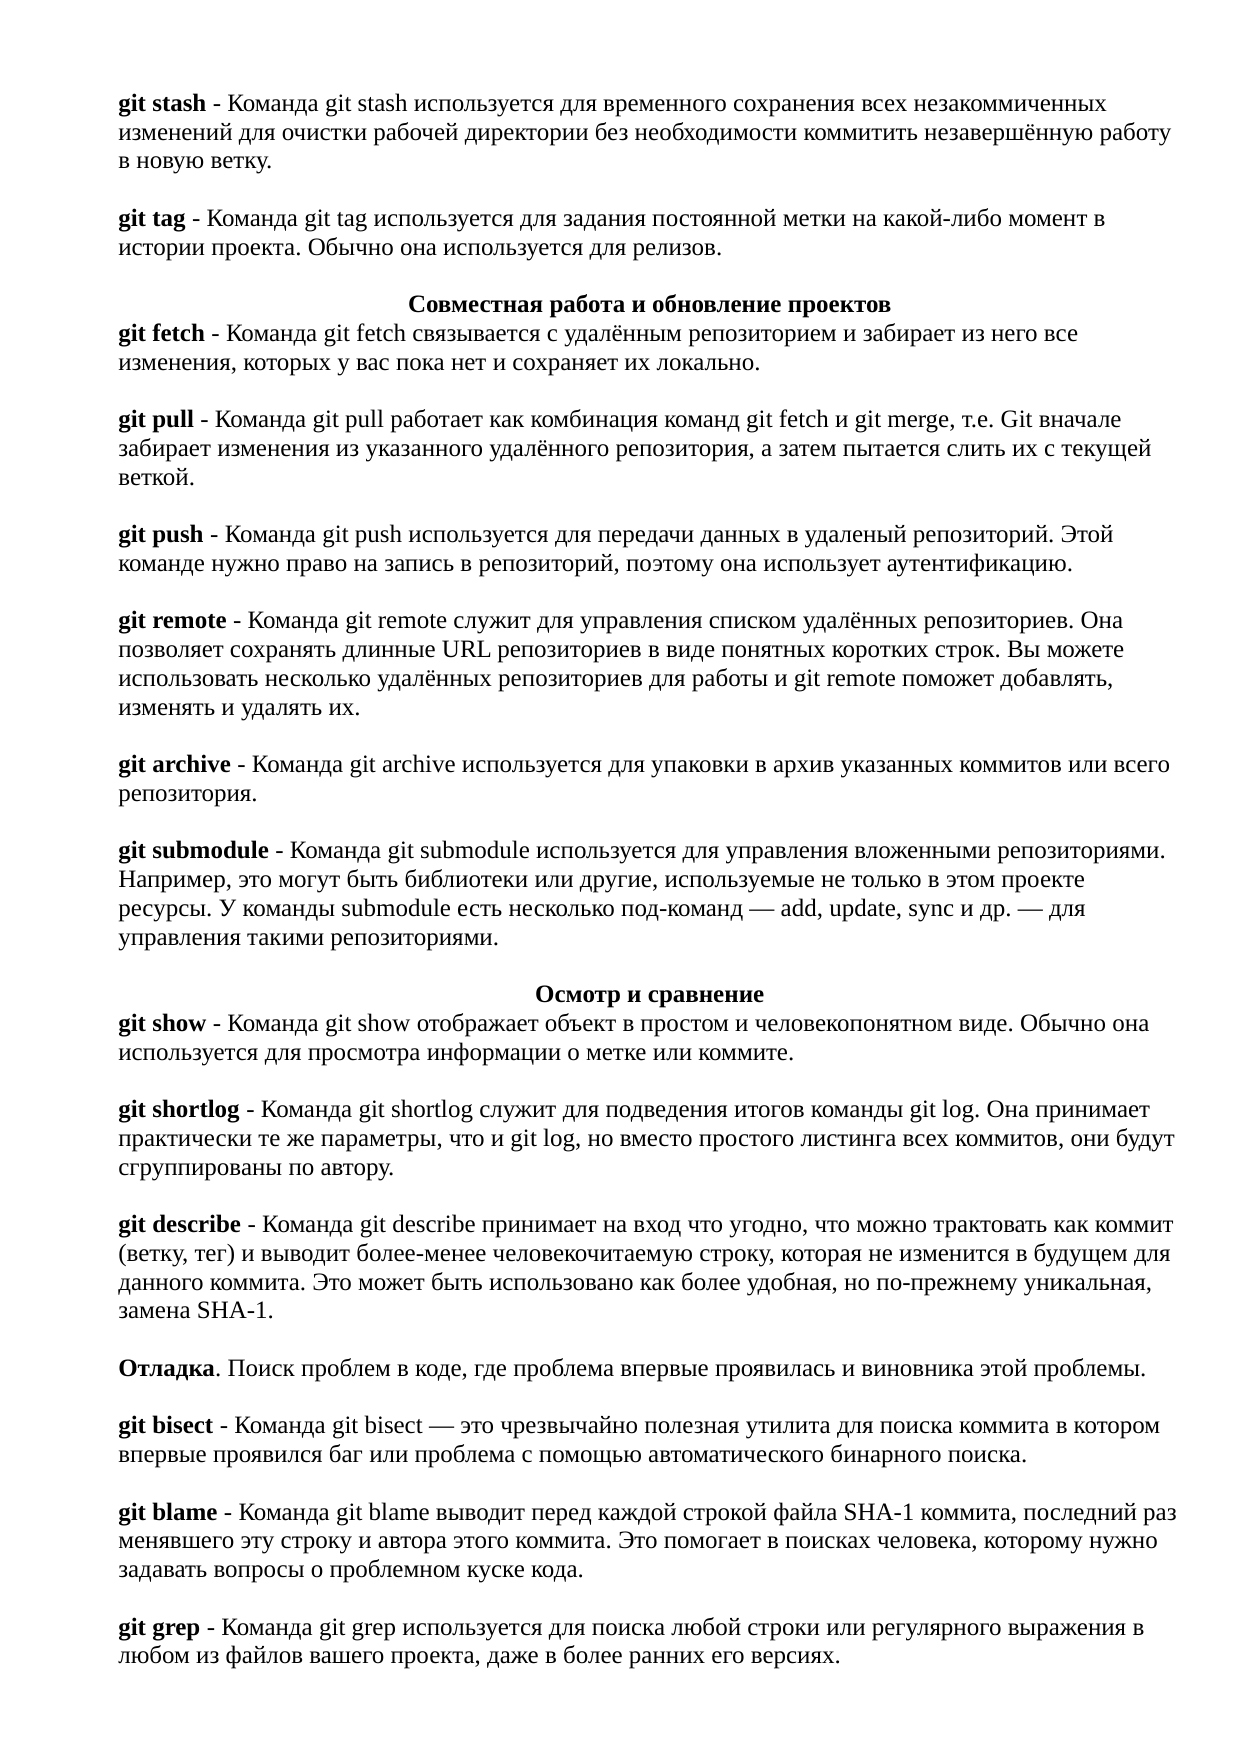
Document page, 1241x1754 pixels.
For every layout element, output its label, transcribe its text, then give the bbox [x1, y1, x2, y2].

text git remote - Команда git remote служит для управления списком удалённых репозиториев. Она позволяет сохранять длинные URL репозиториев в виде понятных коротких строк. Вы можете использовать несколько удалённых репозиториев для работы и git remote поможет добавлять, изменять и удалять их. [118, 605, 1181, 720]
text git stash - Команда git stash используется для временного сохранения всех незакоммиченных изменений для очистки рабочей директории без необходимости коммитить незавершённую работу в новую ветку. [118, 88, 1181, 174]
text Осмотр и сравнение [118, 979, 1181, 1008]
text git bisect - Команда git bisect — это чрезвычайно полезная утилита для поиска коммита в котором впервые проявился баг или проблема с помощью автоматического бинарного поиска. [118, 1410, 1181, 1468]
text git submodule - Команда git submodule используется для управления вложенными репозиториями. Например, это могут быть библиотеки или другие, используемые не только в этом проекте ресурсы. У команды submodule есть несколько под-команд — add, update, sync и др. — для управления такими репозиториями. [118, 835, 1181, 950]
text git show - Команда git show отображает объект в простом и человекопонятном виде. Обычно она используется для просмотра информации о метке или коммите. [118, 1008, 1181, 1065]
text Совместная работа и обновление проектов [118, 289, 1181, 318]
text git pull - Команда git pull работает как комбинация команд git fetch и git merge, т.е. Git вначале забирает изменения из указанного удалённого репозитория, а затем пытается слить их с текущей веткой. [118, 404, 1181, 490]
text git describe - Команда git describe принимает на вход что угодно, что можно трактовать как коммит (ветку, тег) и выводит более-менее человекочитаемую строку, которая не изменится в будущем для данного коммита. Это может быть использовано как более удобная, но по-прежнему уникальная, замена SHA-1. [118, 1209, 1181, 1324]
text git blame - Команда git blame выводит перед каждой строкой файла SHA-1 коммита, последний раз менявшего эту строку и автора этого коммита. Это помогает в поисках человека, которому нужно задавать вопросы о проблемном куске кода. [118, 1497, 1181, 1583]
text git tag - Команда git tag используется для задания постоянной метки на какой-либо момент в истории проекта. Обычно она используется для релизов. [118, 203, 1181, 260]
text git push - Команда git push используется для передачи данных в удаленый репозиторий. Этой команде нужно право на запись в репозиторий, поэтому она использует аутентификацию. [118, 519, 1181, 577]
text git archive - Команда git archive используется для упаковки в архив указанных коммитов или всего репозитория. [118, 749, 1181, 807]
text git fetch - Команда git fetch связывается с удалённым репозиторием и забирает из него все изменения, которых у вас пока нет и сохраняет их локально. [118, 318, 1181, 375]
text git grep - Команда git grep используется для поиска любой строки или регулярного выражения в любом из файлов вашего проекта, даже в более ранних его версиях. [118, 1612, 1181, 1669]
text Отладка. Поиск проблем в коде, где проблема впервые проявилась и виновника этой проблемы. [118, 1353, 1181, 1382]
text git shortlog - Команда git shortlog служит для подведения итогов команды git log. Она принимает практически те же параметры, что и git log, но вместо простого листинга всех коммитов, они будут сгруппированы по автору. [118, 1094, 1181, 1180]
